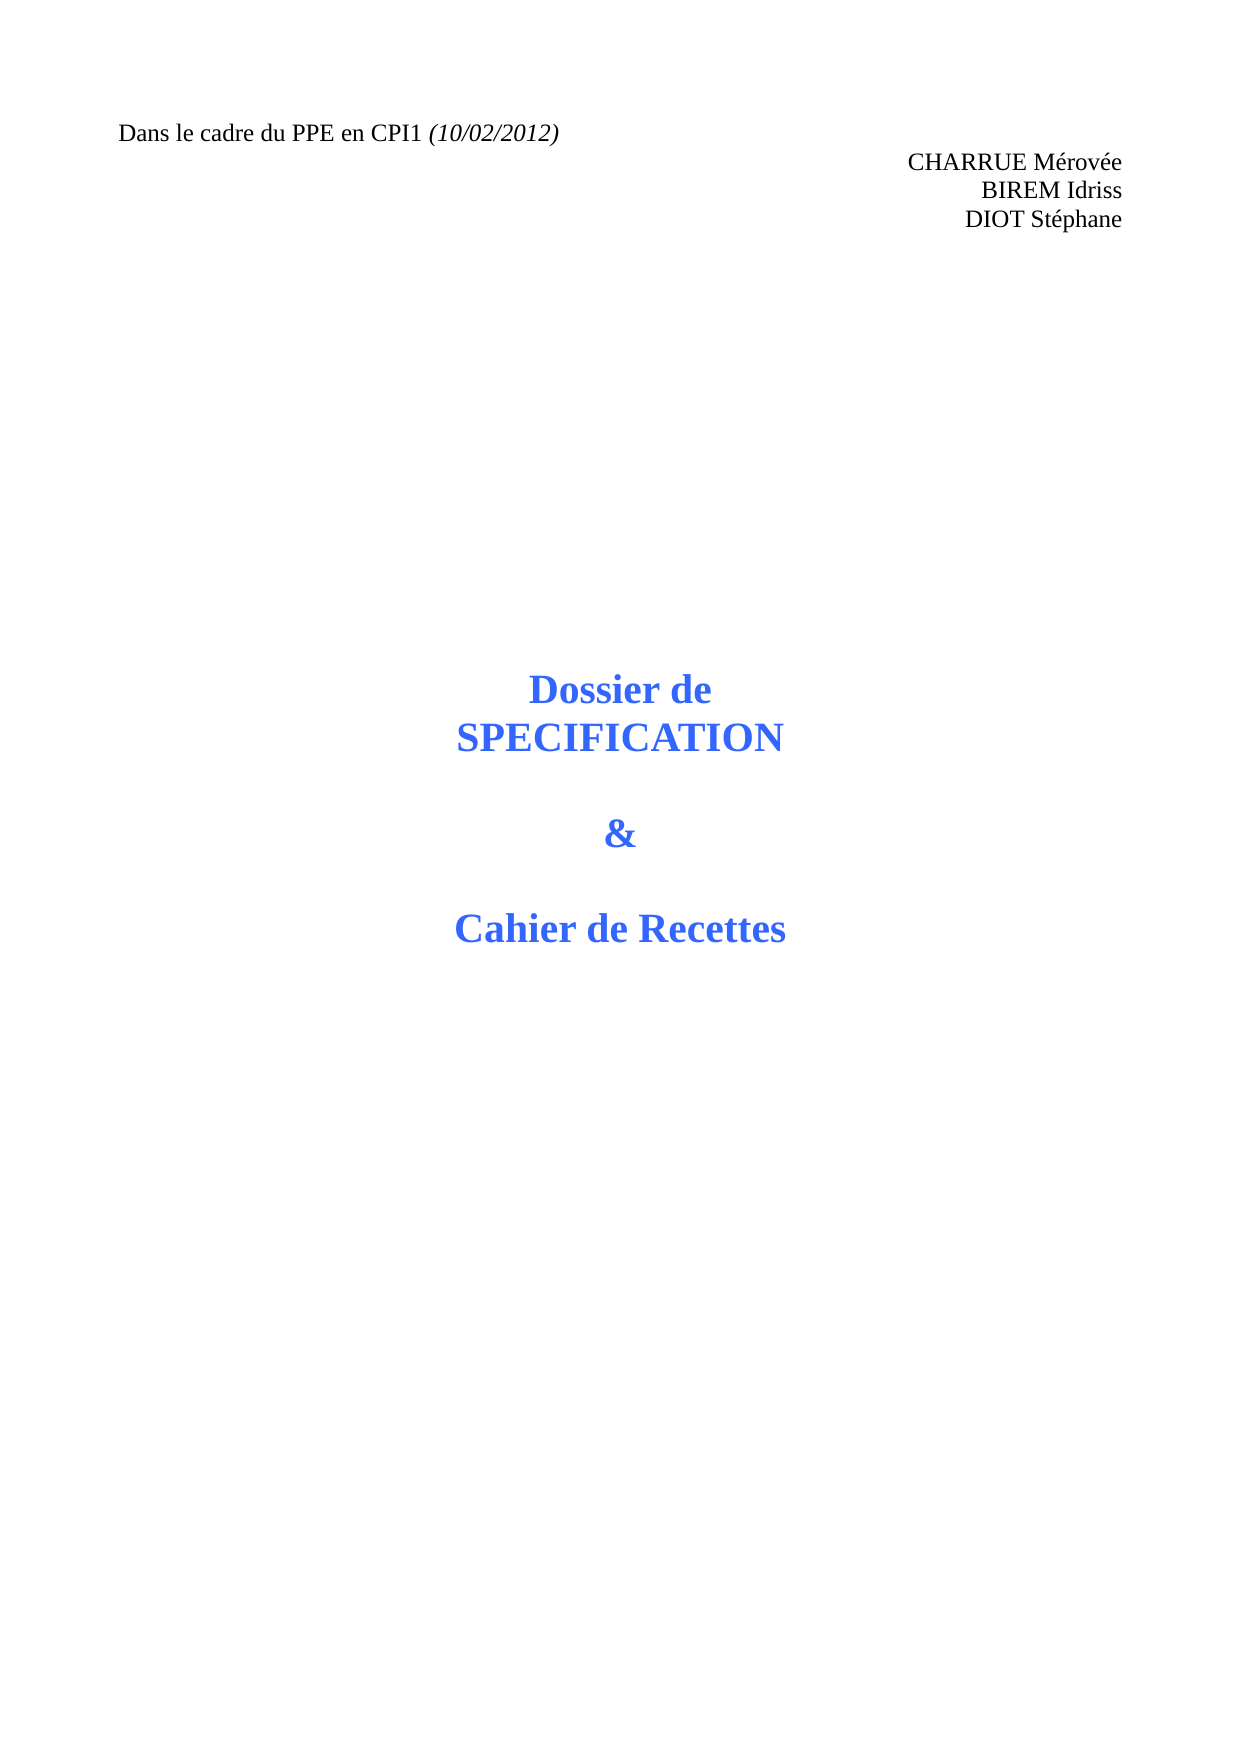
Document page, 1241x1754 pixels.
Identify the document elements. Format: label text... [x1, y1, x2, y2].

text Cahier de Recettes [118, 904, 1122, 952]
text Dossier de [118, 664, 1122, 712]
text BIREM Idriss [118, 176, 1122, 204]
text DIOT Stéphane [118, 204, 1122, 233]
text Dans le cadre du PPE en CPI1 (10/02/2012) [118, 118, 1122, 147]
text & [118, 808, 1122, 856]
text CHARRUE Mérovée [118, 147, 1122, 176]
text SPECIFICATION [118, 712, 1122, 760]
